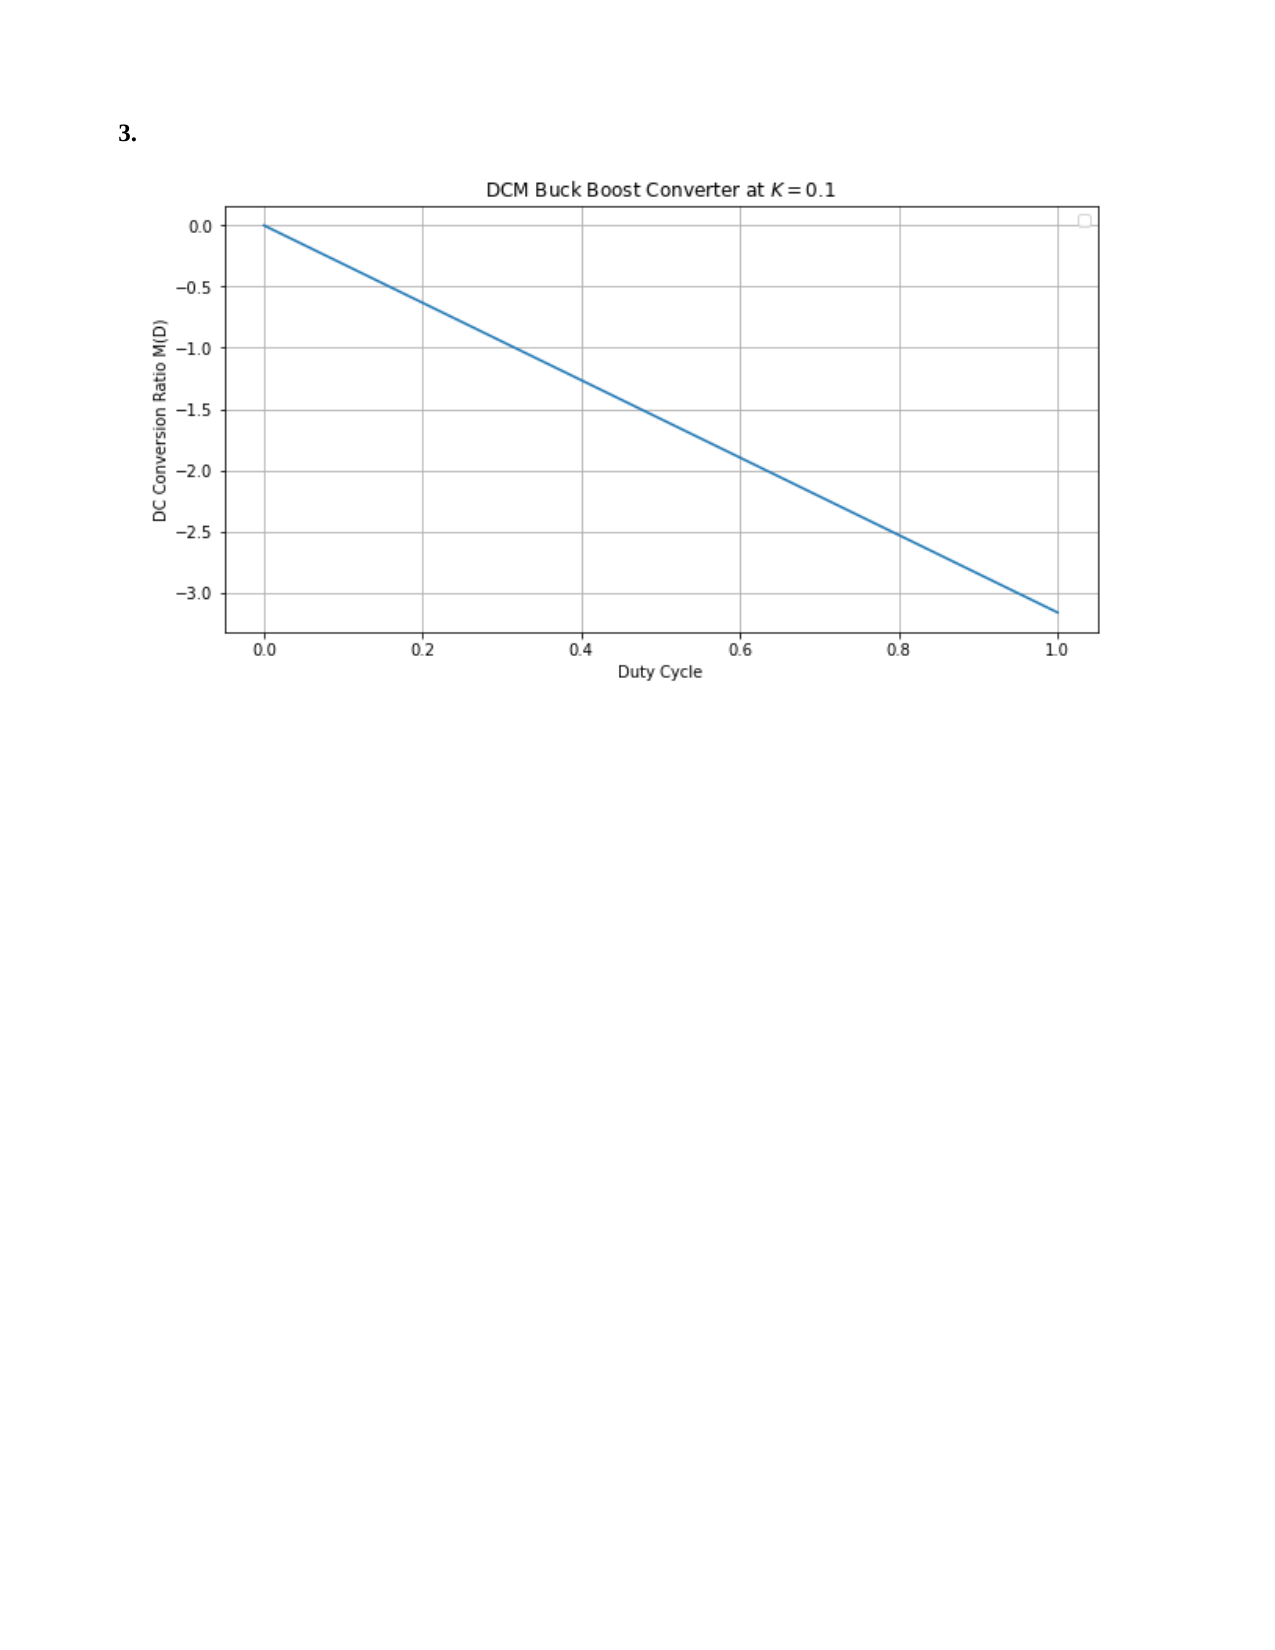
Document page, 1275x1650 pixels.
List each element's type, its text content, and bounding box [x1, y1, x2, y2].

text 3. [118, 118, 1157, 147]
picture [136, 175, 1139, 703]
